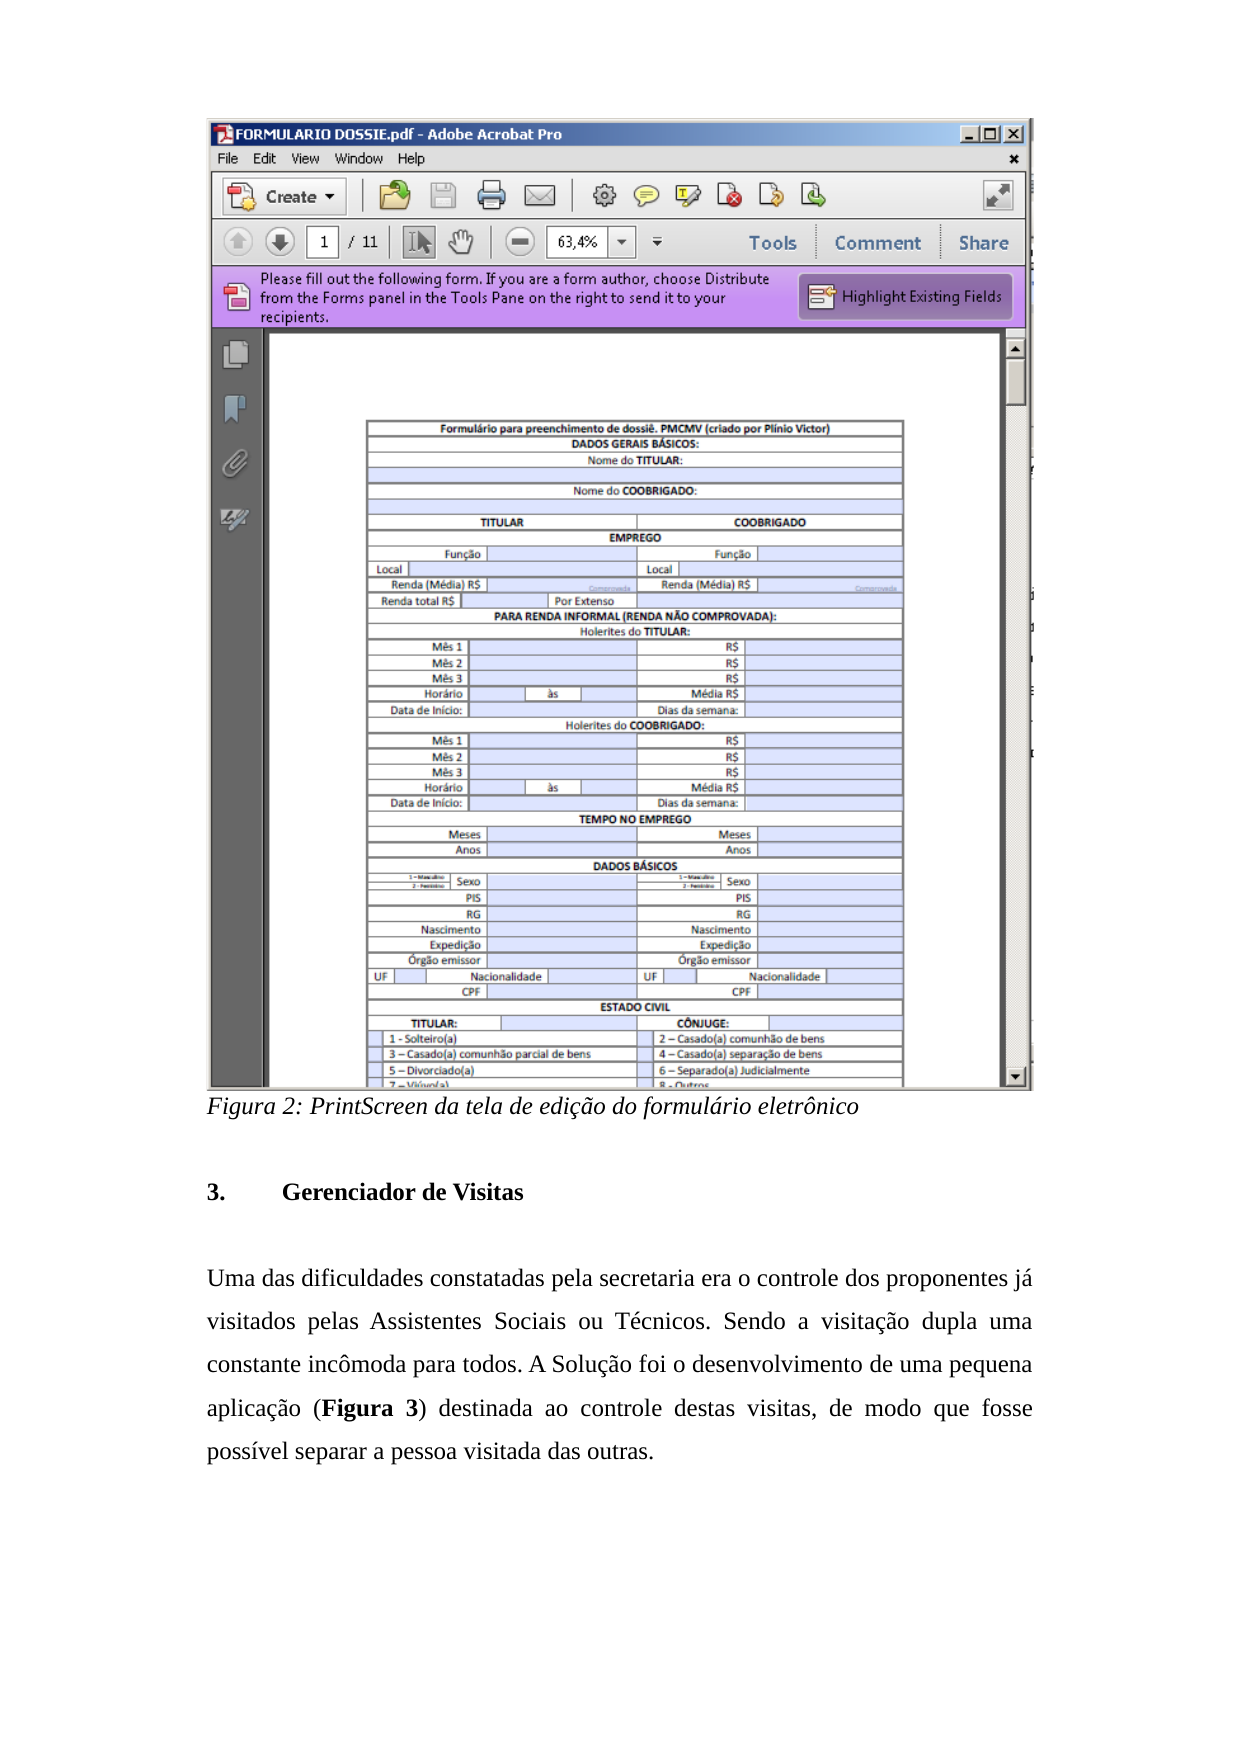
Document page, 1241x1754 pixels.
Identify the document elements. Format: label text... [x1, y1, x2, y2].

picture [206, 118, 1034, 1091]
list Gerenciador de Visitas [207, 1177, 1033, 1206]
text Figura 2: PrintScreen da tela de edição do formulário eletrônico [207, 1091, 1033, 1119]
text Uma das dificuldades constatadas pela secretaria era o controle dos proponentes já visitados pelas Assistentes Sociais ou Técnicos. Sendo a visitação dupla uma constante incômoda para todos. A Solução foi o desenvolvimento de uma pequena aplicação (Figura 3) destinada ao controle destas visitas, de modo que fosse possível separar a pessoa visitada das outras. [207, 1263, 1033, 1464]
